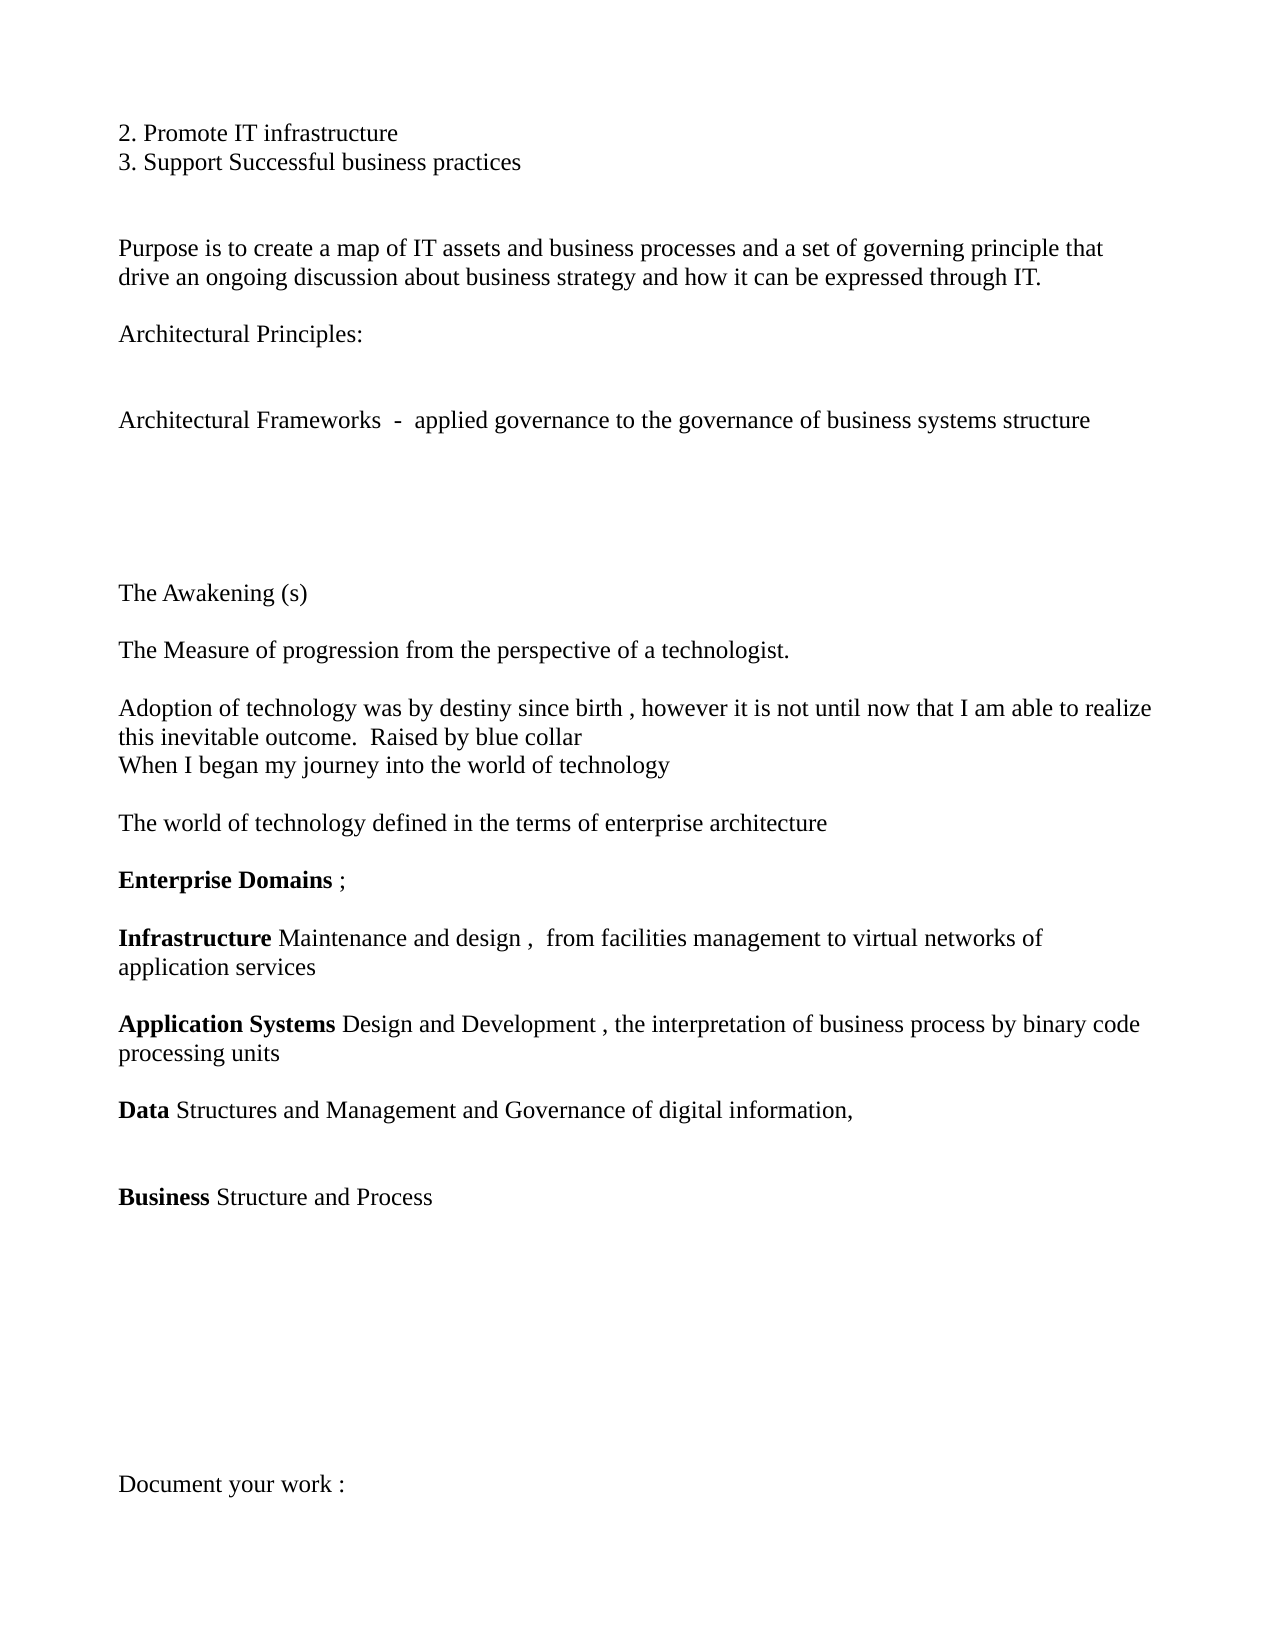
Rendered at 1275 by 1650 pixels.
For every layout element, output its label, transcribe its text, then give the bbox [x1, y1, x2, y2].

text Infrastructure Maintenance and design , from facilities management to virtual networks of application services [118, 923, 1157, 981]
text Document your work : [118, 1469, 1157, 1498]
text Enterprise Domains ; [118, 866, 1157, 894]
text Application Systems Design and Development , the interpretation of business process by binary code processing units [118, 1009, 1157, 1067]
text Architectural Frameworks - applied governance to the governance of business systems structure [118, 406, 1157, 434]
text Business Structure and Process [118, 1182, 1157, 1211]
text Data Structures and Management and Governance of digital information, [118, 1096, 1157, 1124]
text The Measure of progression from the perspective of a technologist. [118, 636, 1157, 664]
text The world of technology defined in the terms of enterprise architecture [118, 808, 1157, 837]
text 2. Promote IT infrastructure [118, 118, 1157, 147]
text The Awakening (s) [118, 578, 1157, 607]
text Adoption of technology was by destiny since birth , however it is not until now that I am able to realize this inevitable outcome. Raised by blue collar [118, 693, 1157, 751]
text Architectural Principles: [118, 319, 1157, 348]
text Purpose is to create a map of IT assets and business processes and a set of governing principle that drive an ongoing discussion about business strategy and how it can be expressed through IT. [118, 233, 1157, 291]
text 3. Support Successful business practices [118, 147, 1157, 176]
text When I began my journey into the world of technology [118, 751, 1157, 779]
